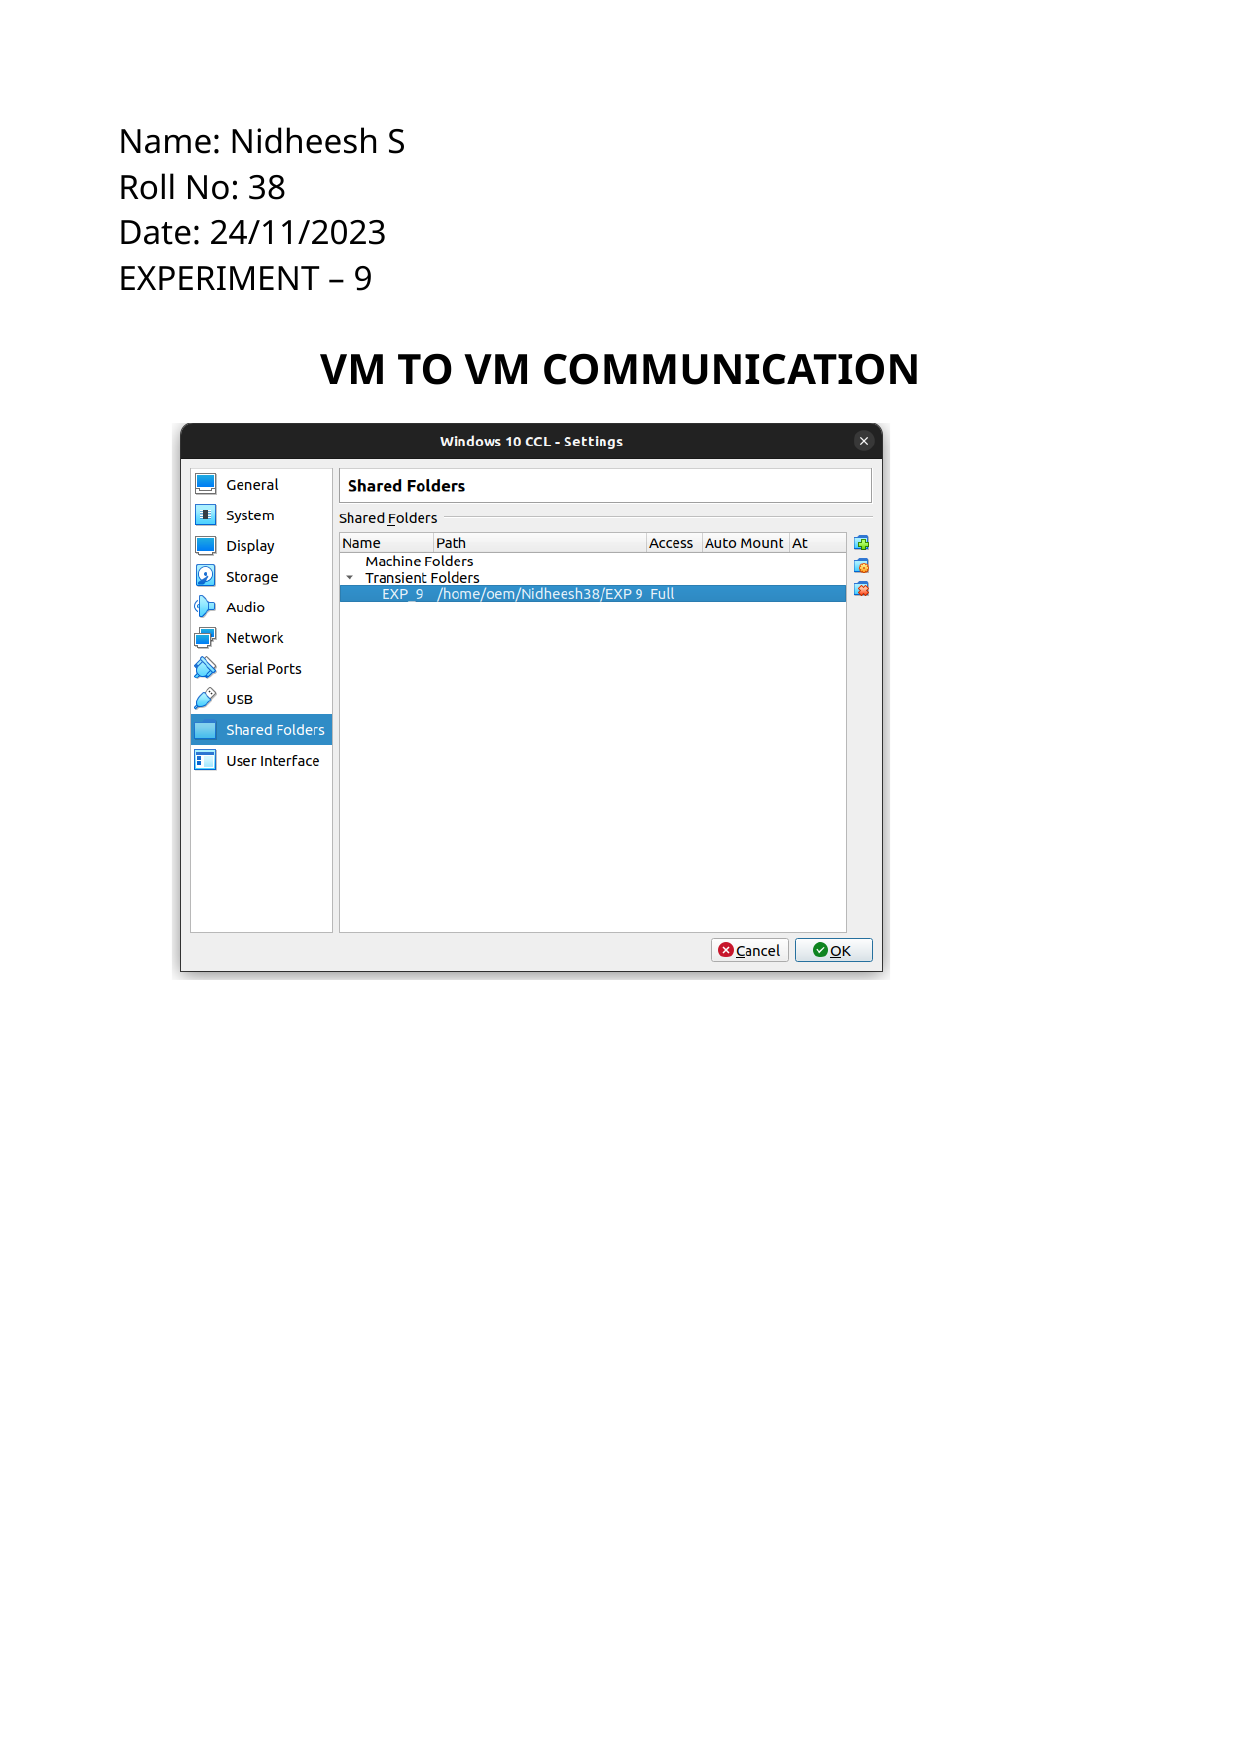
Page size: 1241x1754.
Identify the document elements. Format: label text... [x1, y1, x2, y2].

picture [171, 423, 891, 980]
text VM TO VM COMMUNICATION [118, 339, 1122, 396]
text Name: Nidheesh S [118, 118, 1122, 163]
text Roll No: 38 [118, 163, 1122, 209]
text EXPERIMENT – 9 [118, 254, 1122, 300]
text Date: 24/11/2023 [118, 209, 1122, 254]
